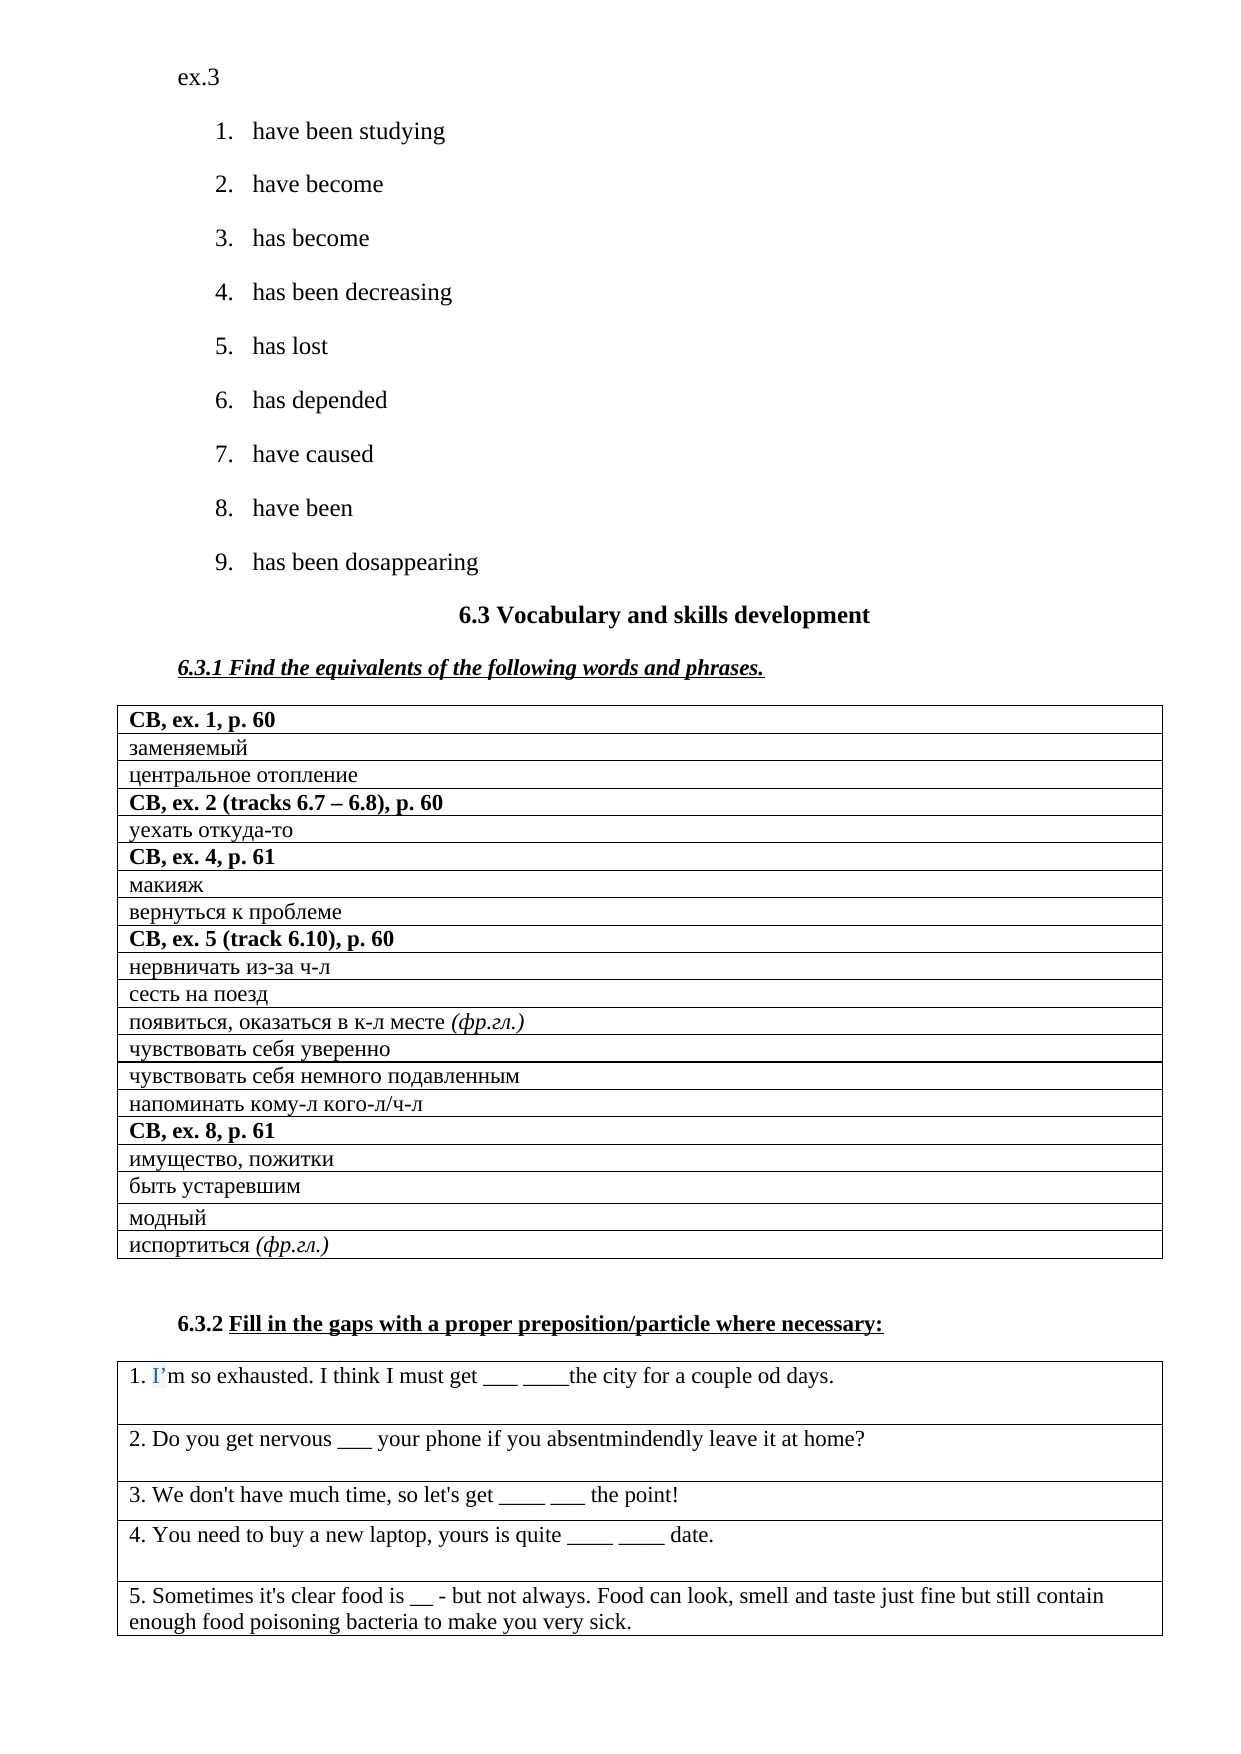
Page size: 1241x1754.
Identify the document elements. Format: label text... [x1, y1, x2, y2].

table_cell нервничать из-за ч-л [118, 953, 1162, 979]
table_cell CB, ex. 4, p. 61 [118, 843, 1162, 870]
table_cell быть устаревшим [118, 1172, 1162, 1203]
table_cell CB, ex. 2 (tracks 6.7 – 6.8), p. 60 [118, 789, 1162, 815]
table_cell напоминать кому-л кого-л/ч-л [118, 1090, 1162, 1116]
list has been decreasing [215, 277, 1152, 306]
table_cell испортиться (фр.гл.) [118, 1231, 1162, 1258]
table_header CB, ex. 1, p. 60 [118, 706, 1162, 733]
list have caused [215, 439, 1152, 468]
table_cell модный [118, 1204, 1162, 1230]
text 6.3.1 Find the equivalents of the following words and phrases. [177, 654, 1152, 681]
table_header 1. I’m so exhausted. I think I must get ___ ____the city for a couple od days. [118, 1362, 1162, 1424]
list have become [215, 169, 1152, 198]
table_cell CB, ex. 8, p. 61 [118, 1117, 1162, 1144]
text 6.3 Vocabulary and skills development [177, 600, 1152, 629]
list have been studying [215, 116, 1152, 144]
table_cell CB, ex. 5 (track 6.10), p. 60 [118, 926, 1162, 952]
table_cell заменяемый [118, 734, 1162, 760]
list has lost [215, 331, 1152, 360]
table_cell чувствовать себя уверенно [118, 1035, 1162, 1061]
text 6.3.2 Fill in the gaps with a proper preposition/particle where necessary: [177, 1310, 1152, 1336]
table_cell имущество, пожитки [118, 1145, 1162, 1171]
table_cell 3. We don't have much time, so let's get ____ ___ the point! [118, 1482, 1162, 1520]
table_cell вернуться к проблеме [118, 898, 1162, 924]
list has been dosappearing [215, 547, 1152, 575]
table_cell уехать откуда-то [118, 816, 1162, 842]
table_cell появиться, оказаться в к-л месте (фр.гл.) [118, 1008, 1162, 1034]
list have been [215, 493, 1152, 521]
table_cell 5. Sometimes it's clear food is __ - but not always. Food can look, smell and taste just fine but still contain enough food poisoning bacteria to make you very sick. [118, 1582, 1162, 1635]
list has become [215, 223, 1152, 252]
table_cell макияж [118, 871, 1162, 897]
table_cell чувствовать себя немного подавленным [118, 1063, 1162, 1089]
text ex.3 [177, 62, 1152, 91]
list has depended [215, 385, 1152, 414]
table_cell 4. You need to buy a new laptop, yours is quite ____ ____ date. [118, 1521, 1162, 1581]
table_cell 2. Do you get nervous ___ your phone if you absentmindendly leave it at home? [118, 1425, 1162, 1481]
table_cell центральное отопление [118, 761, 1162, 787]
table_cell сесть на поезд [118, 980, 1162, 1007]
